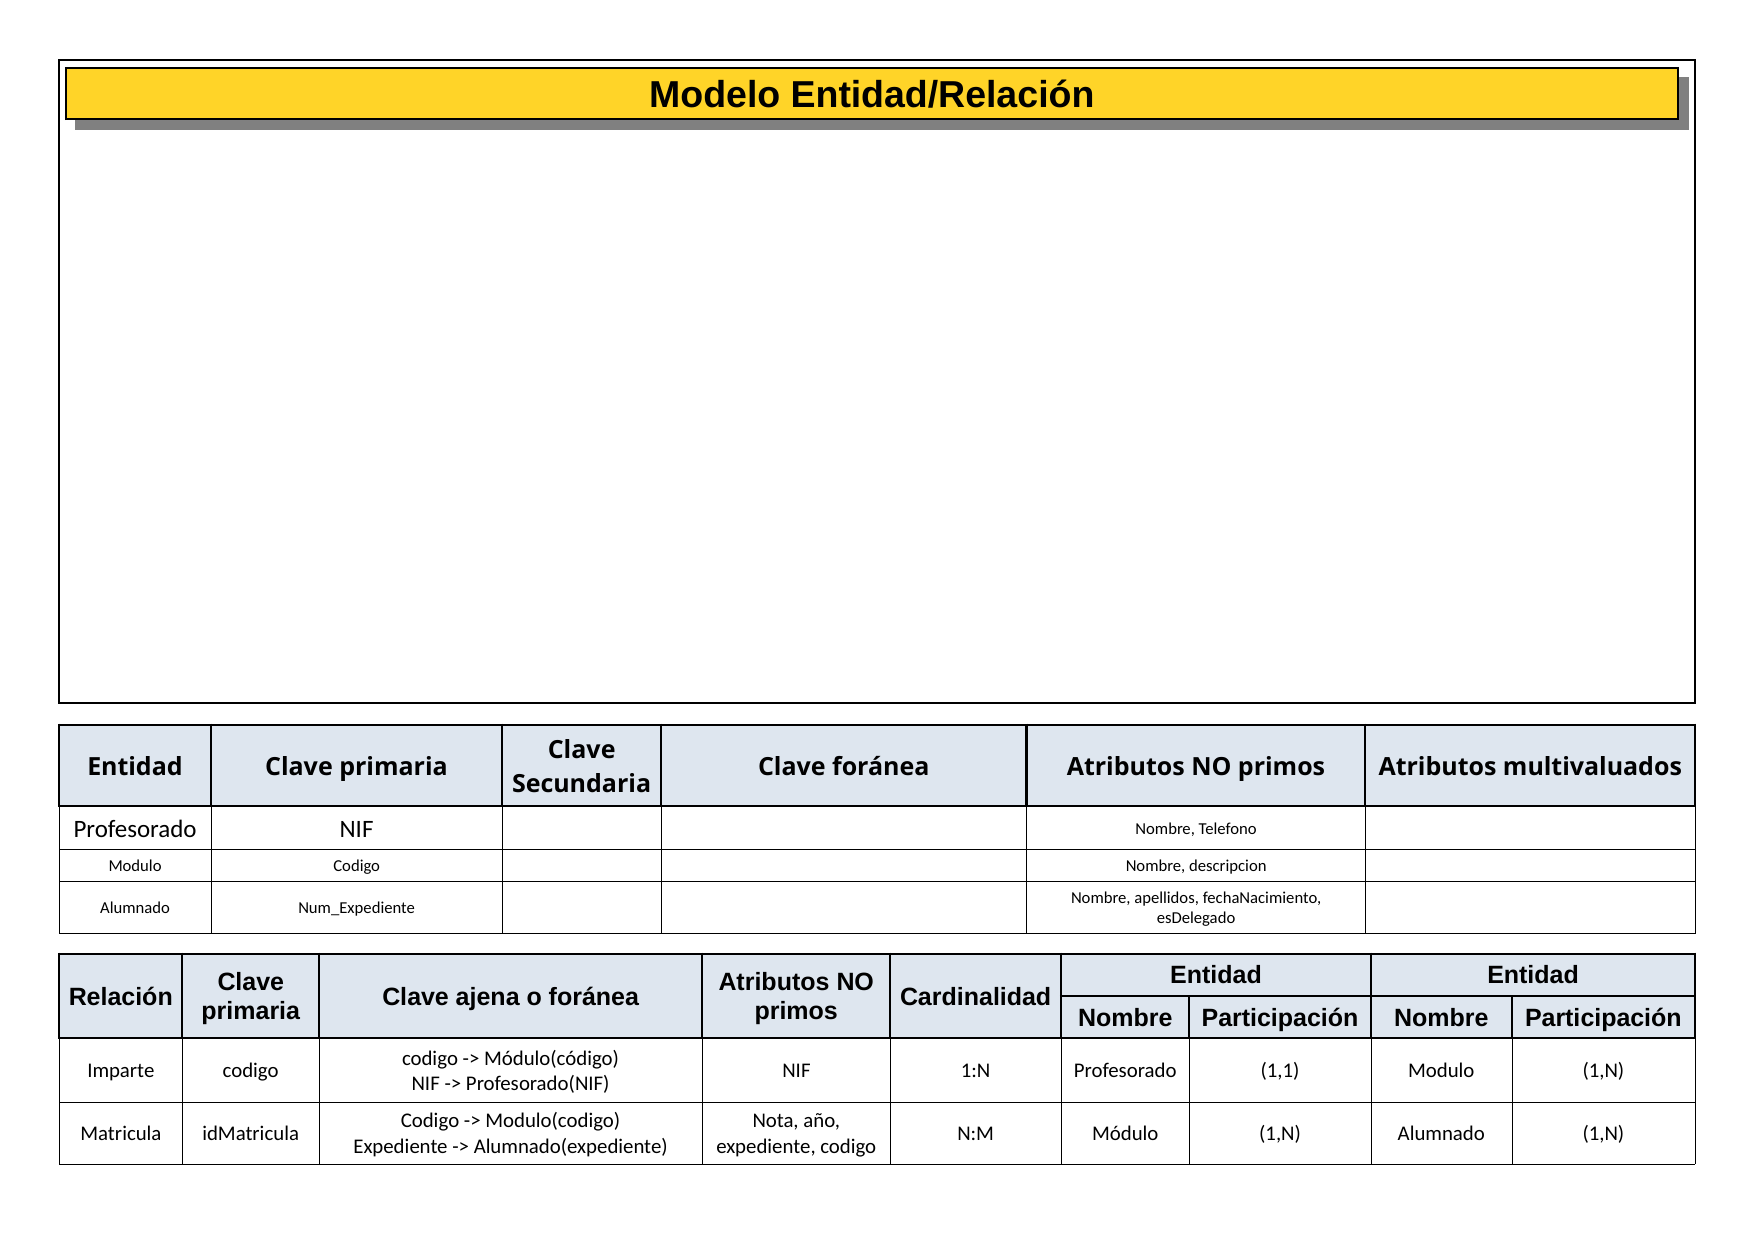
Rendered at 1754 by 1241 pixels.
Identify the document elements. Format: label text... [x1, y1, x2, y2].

table_cell Participación [1190, 997, 1370, 1037]
table_cell (1,N) [1513, 1103, 1695, 1164]
table_cell idMatricula [183, 1103, 319, 1164]
table_cell Participación [1513, 997, 1694, 1037]
table_cell Codigo [212, 850, 502, 881]
table_header Clave primaria [183, 955, 318, 1037]
table_cell Nombre [1372, 997, 1511, 1037]
table_header Clave ajena o foránea [320, 955, 701, 1037]
table_cell [1366, 850, 1695, 881]
table_header Atributos NO primos [703, 955, 889, 1037]
table_cell [662, 850, 1026, 881]
table_cell 1:N [891, 1039, 1061, 1102]
table_header Atributos NO primos [1028, 726, 1364, 805]
table_cell N:M [891, 1103, 1061, 1164]
table_cell Modulo [1372, 1039, 1512, 1102]
table_header Entidad [60, 726, 210, 805]
table_header Entidad [1372, 955, 1694, 995]
table_cell Imparte [60, 1039, 182, 1102]
table_cell codigo -> Módulo(código) NIF -> Profesorado(NIF) [320, 1039, 702, 1102]
table_cell Codigo -> Modulo(codigo) Expediente -> Alumnado(expediente) [320, 1103, 702, 1164]
table_header Entidad [1062, 955, 1370, 995]
table_header Relación [60, 955, 181, 1037]
table_cell NIF [703, 1039, 890, 1102]
table_cell (1,1) [1190, 1039, 1371, 1102]
table_header Cardinalidad [891, 955, 1060, 1037]
table_cell Módulo [1062, 1103, 1189, 1164]
table_header Clave primaria [212, 726, 501, 805]
table_cell Alumnado [60, 882, 211, 933]
table_cell NIF [212, 807, 502, 849]
table_cell [503, 807, 661, 849]
table_cell Nota, año, expediente, codigo [703, 1103, 890, 1164]
table_cell (1,N) [1513, 1039, 1695, 1102]
table_header Clave Secundaria [503, 726, 660, 805]
table_cell [60, 136, 1694, 702]
table_cell Modulo [60, 850, 211, 881]
table_cell Num_Expediente [212, 882, 502, 933]
table_cell [662, 882, 1026, 933]
table_cell Profesorado [1062, 1039, 1189, 1102]
table_header Clave foránea [662, 726, 1025, 805]
table_cell codigo [183, 1039, 319, 1102]
table_header Atributos multivaluados [1366, 726, 1694, 805]
table_cell Alumnado [1372, 1103, 1512, 1164]
table_cell Nombre, apellidos, fechaNacimiento, esDelegado [1027, 882, 1365, 933]
table_cell Nombre [1062, 997, 1188, 1037]
table_cell [1366, 807, 1695, 849]
table_cell Nombre, Telefono [1027, 807, 1365, 849]
table_cell Profesorado [60, 807, 211, 849]
table_cell [503, 850, 661, 881]
table_cell [662, 807, 1026, 849]
table_cell [503, 882, 661, 933]
table_header Modelo Entidad/Relación [60, 61, 1694, 136]
table_cell Nombre, descripcion [1027, 850, 1365, 881]
table_cell [1366, 882, 1695, 933]
table_cell Matricula [60, 1103, 182, 1164]
table_cell (1,N) [1190, 1103, 1371, 1164]
